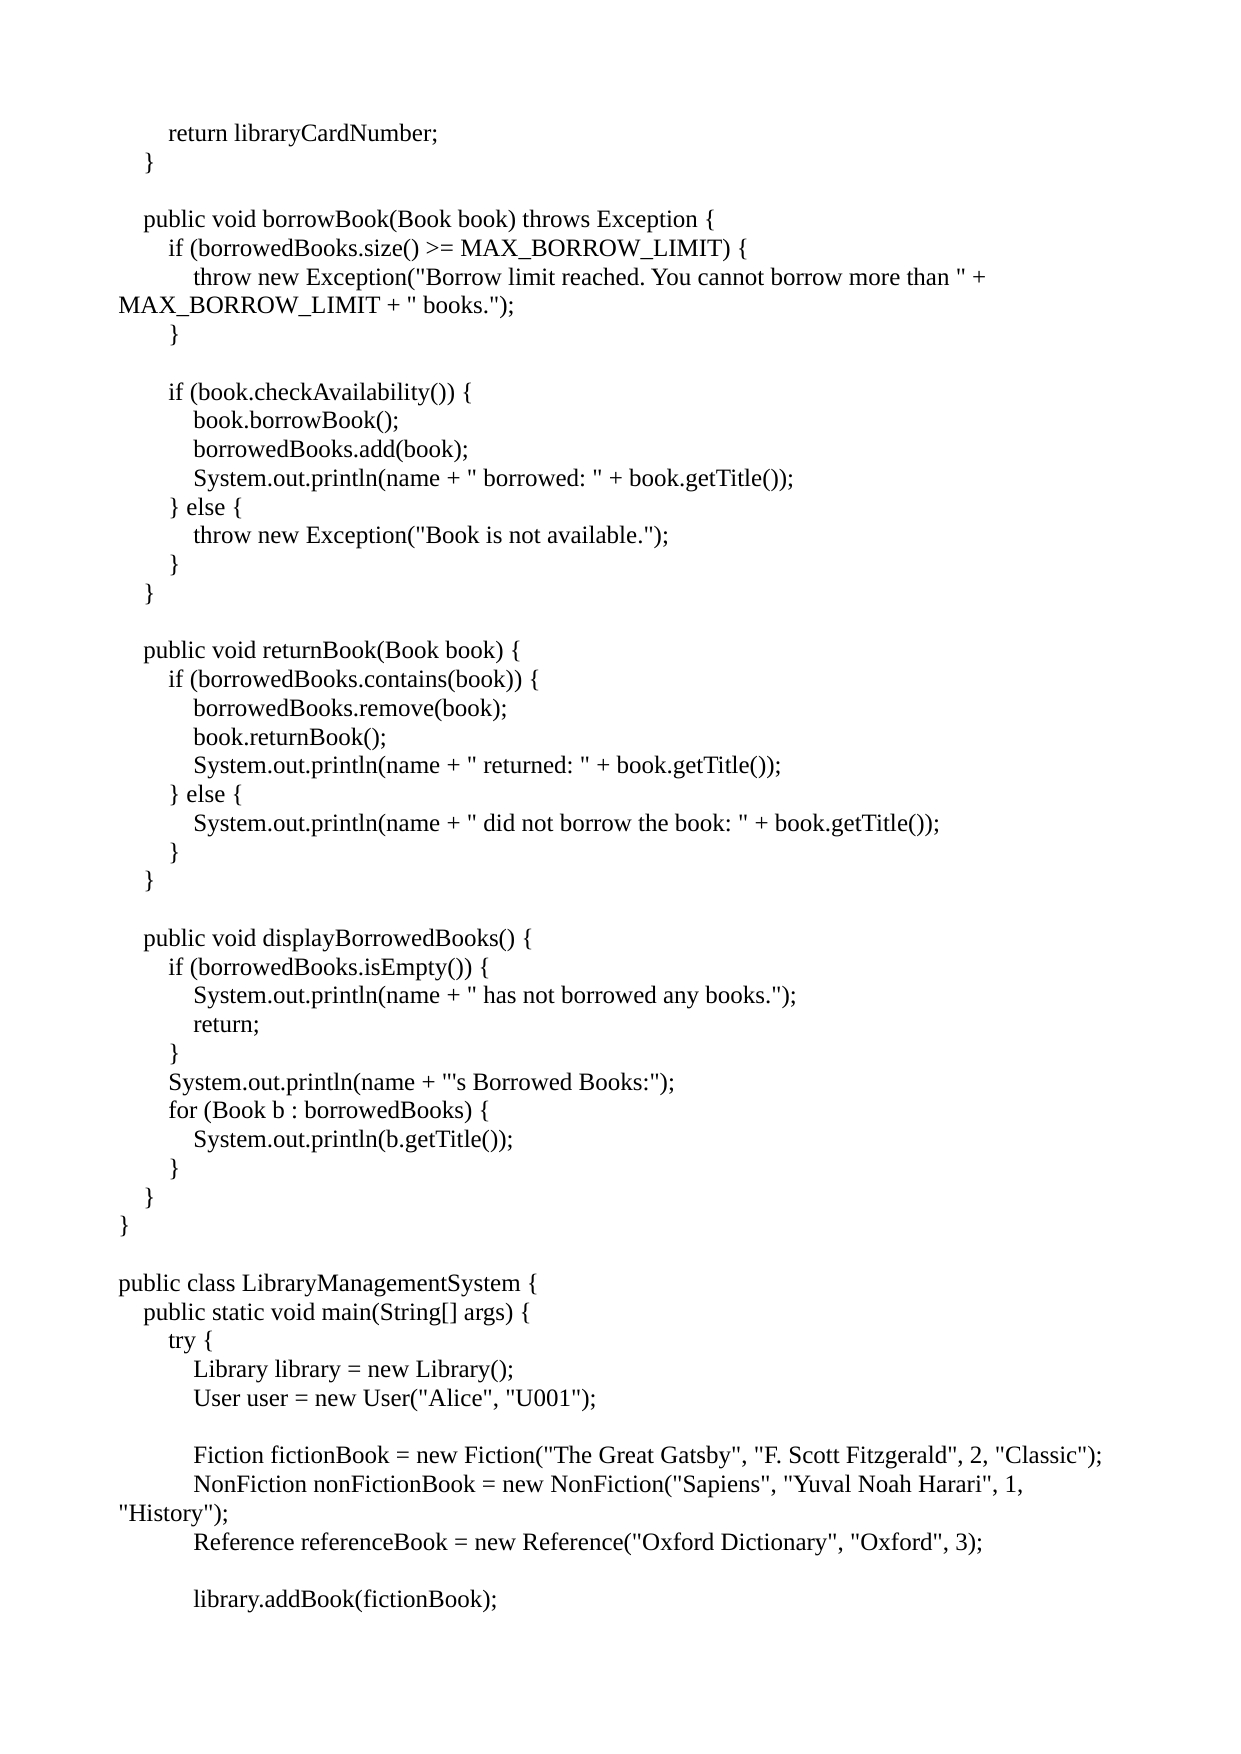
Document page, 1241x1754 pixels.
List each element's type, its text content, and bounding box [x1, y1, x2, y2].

text return libraryCardNumber; } public void borrowBook(Book book) throws Exception { if (borrowedBooks.size() >= MAX_BORROW_LIMIT) { throw new Exception("Borrow limit reached. You cannot borrow more than " + MAX_BORROW_LIMIT + " books."); } if (book.checkAvailability()) { book.borrowBook(); borrowedBooks.add(book); System.out.println(name + " borrowed: " + book.getTitle()); } else { throw new Exception("Book is not available."); } } public void returnBook(Book book) { if (borrowedBooks.contains(book)) { borrowedBooks.remove(book); book.returnBook(); System.out.println(name + " returned: " + book.getTitle()); } else { System.out.println(name + " did not borrow the book: " + book.getTitle()); } } public void displayBorrowedBooks() { if (borrowedBooks.isEmpty()) { System.out.println(name + " has not borrowed any books."); return; } System.out.println(name + "'s Borrowed Books:"); for (Book b : borrowedBooks) { System.out.println(b.getTitle()); } } } public class LibraryManagementSystem { public static void main(String[] args) { try { Library library = new Library(); User user = new User("Alice", "U001"); Fiction fictionBook = new Fiction("The Great Gatsby", "F. Scott Fitzgerald", 2, "Classic"); NonFiction nonFictionBook = new NonFiction("Sapiens", "Yuval Noah Harari", 1, "History"); Reference referenceBook = new Reference("Oxford Dictionary", "Oxford", 3); library.addBook(fictionBook); [118, 118, 1122, 1613]
